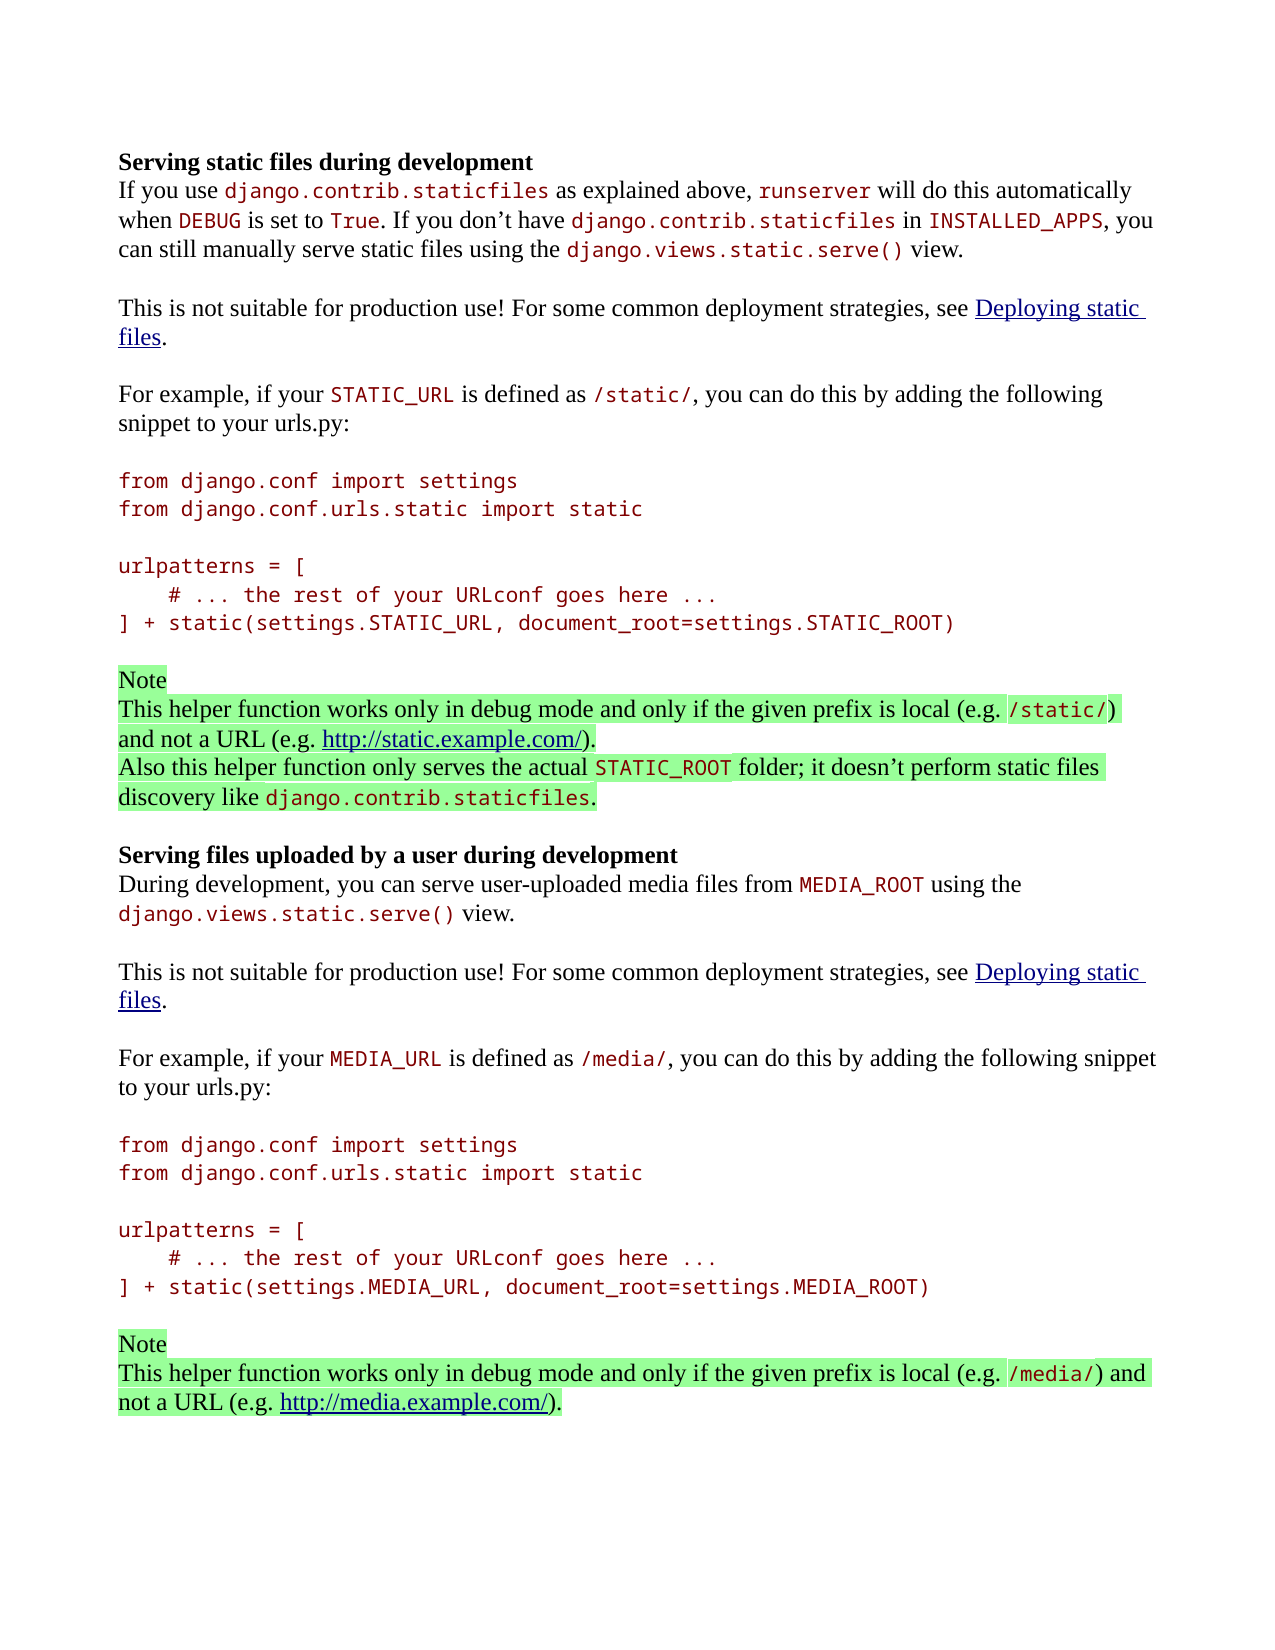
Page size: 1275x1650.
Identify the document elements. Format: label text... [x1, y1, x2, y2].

text Also this helper function only serves the actual STATIC_ROOT folder; it doesn’t perform static files discovery like django.contrib.staticfiles. [118, 752, 1157, 811]
text For example, if your STATIC_URL is defined as /static/, you can do this by adding the following snippet to your urls.py: [118, 379, 1157, 437]
text This helper function works only in debug mode and only if the given prefix is local (e.g. /media/) and not a URL (e.g. http://media.example.com/). [118, 1358, 1157, 1416]
text from django.conf import settings [118, 1130, 1157, 1158]
text from django.conf.urls.static import static [118, 1158, 1157, 1187]
text This is not suitable for production use! For some common deployment strategies, see Deploying static files. [118, 293, 1157, 350]
text For example, if your MEDIA_URL is defined as /media/, you can do this by adding the following snippet to your urls.py: [118, 1043, 1157, 1101]
text Note [118, 665, 1157, 694]
text Note [118, 1329, 1157, 1358]
text During development, you can serve user-uploaded media files from MEDIA_ROOT using the django.views.static.serve() view. [118, 869, 1157, 928]
text Serving static files during development [118, 147, 1157, 176]
text ] + static(settings.STATIC_URL, document_root=settings.STATIC_ROOT) [118, 608, 1157, 637]
text from django.conf import settings [118, 466, 1157, 494]
text # ... the rest of your URLconf goes here ... [118, 580, 1157, 608]
text ] + static(settings.MEDIA_URL, document_root=settings.MEDIA_ROOT) [118, 1272, 1157, 1300]
text This is not suitable for production use! For some common deployment strategies, see Deploying static files. [118, 957, 1157, 1014]
text from django.conf.urls.static import static [118, 494, 1157, 523]
text If you use django.contrib.staticfiles as explained above, runserver will do this automatically when DEBUG is set to True. If you don’t have django.contrib.staticfiles in INSTALLED_APPS, you can still manually serve static files using the django.views.static.serve() view. [118, 176, 1157, 264]
text This helper function works only in debug mode and only if the given prefix is local (e.g. /static/) and not a URL (e.g. http://static.example.com/). [118, 694, 1157, 752]
text urlpatterns = [ [118, 551, 1157, 580]
text urlpatterns = [ [118, 1215, 1157, 1243]
text Serving files uploaded by a user during development [118, 840, 1157, 869]
text # ... the rest of your URLconf goes here ... [118, 1243, 1157, 1272]
